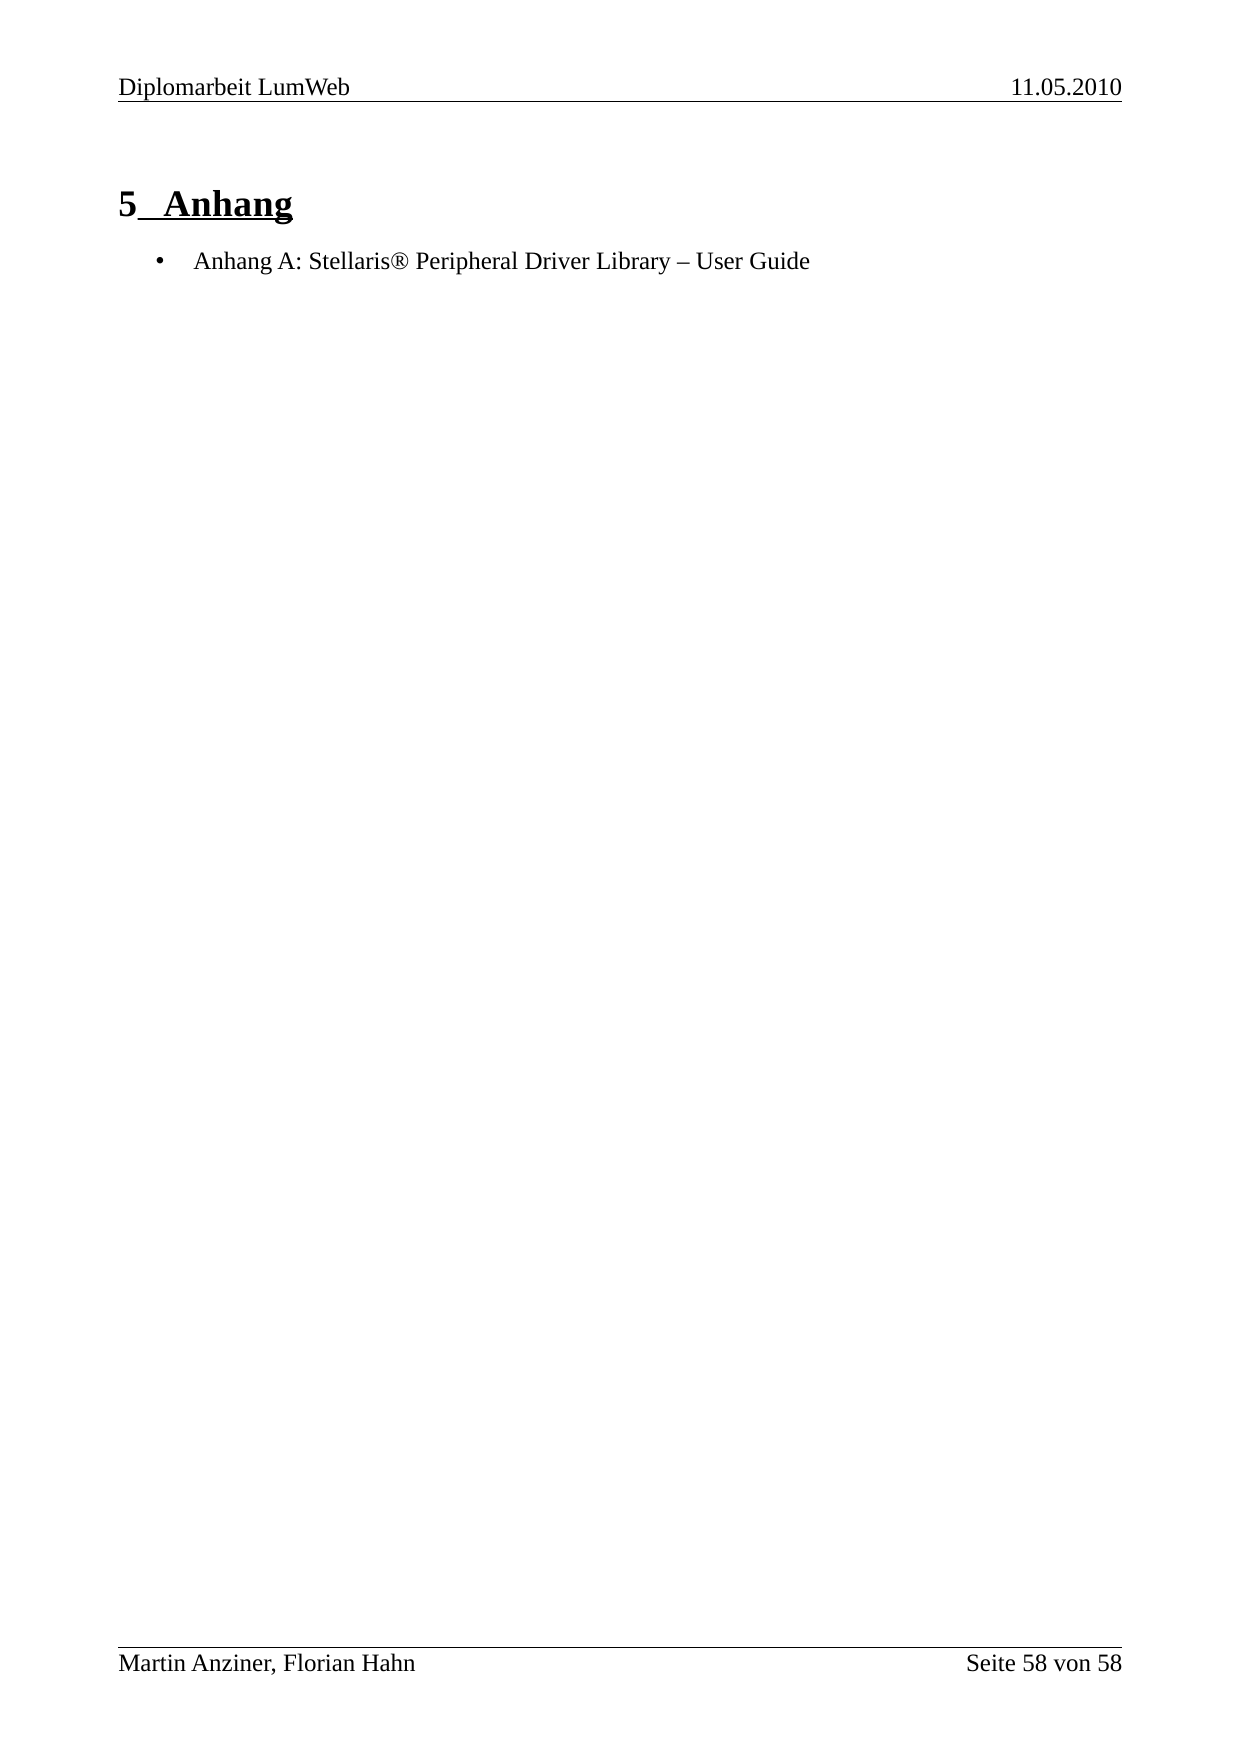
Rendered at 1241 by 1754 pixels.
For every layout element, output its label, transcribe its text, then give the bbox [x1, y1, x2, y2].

list Anhang A: Stellaris® Peripheral Driver Library – User Guide [156, 246, 1122, 274]
subtitle Anhang [118, 181, 1122, 224]
